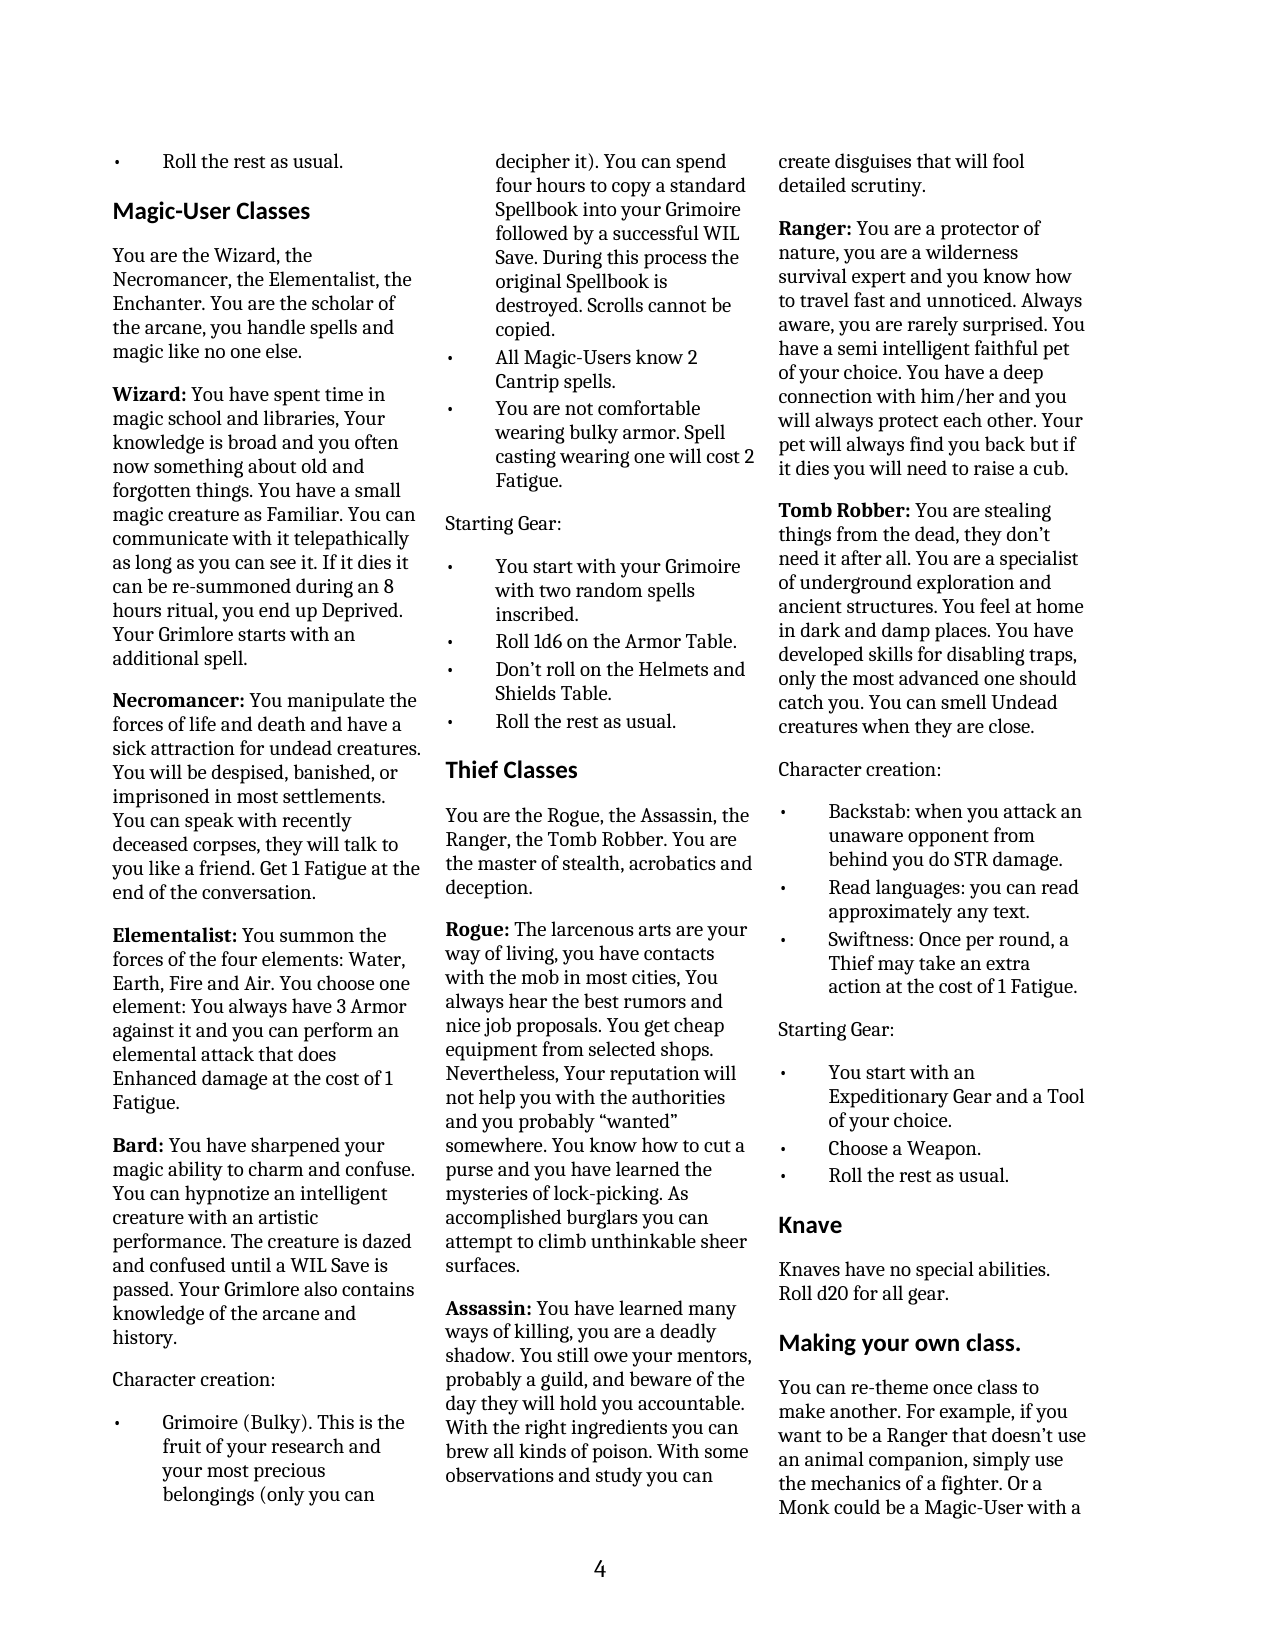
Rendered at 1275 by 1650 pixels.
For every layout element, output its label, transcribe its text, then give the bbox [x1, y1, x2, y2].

list Read languages: you can read approximately any text. [778, 876, 1087, 923]
list You start with your Grimoire with two random spells inscribed. [445, 554, 754, 626]
subtitle Magic-User Classes [112, 195, 421, 225]
subtitle Thief Classes [445, 754, 754, 785]
text You are the Wizard, the Necromancer, the Elementalist, the Enchanter. You are the scholar of the arcane, you handle spells and magic like no one else. [112, 244, 421, 364]
text Assassin: You have learned many ways of killing, you are a deadly shadow. You still owe your mentors, probably a guild, and beware of the day they will hold you accountable. With the right ingredients you can brew all kinds of poison. With some observations and study you can [445, 1296, 754, 1488]
subtitle Making your own class. [778, 1327, 1087, 1357]
list decipher it). You can spend four hours to copy a standard Spellbook into your Grimoire followed by a successful WIL Save. During this process the original Spellbook is destroyed. Scrolls cannot be copied. [445, 150, 754, 342]
list Roll the rest as usual. [112, 150, 421, 174]
text Rogue: The larcenous arts are your way of living, you have contacts with the mob in most cities, You always hear the best rumors and nice job proposals. You get cheap equipment from selected shops. Nevertheless, Your reputation will not help you with the authorities and you probably “wanted” somewhere. You know how to cut a purse and you have learned the mysteries of lock-picking. As accomplished burglars you can attempt to climb unthinkable sheer surfaces. [445, 918, 754, 1277]
text Necromancer: You manipulate the forces of life and death and have a sick attraction for undead creatures. You will be despised, banished, or imprisoned in most settlements. You can speak with recently deceased corpses, they will talk to you like a friend. Get 1 Fatigue at the end of the conversation. [112, 689, 421, 904]
list You start with an Expeditionary Gear and a Tool of your choice. [778, 1061, 1087, 1132]
text create disguises that will fool detailed scrutiny. [778, 150, 1087, 198]
text Elementalist: You summon the forces of the four elements: Water, Earth, Fire and Air. You choose one element: You always have 3 Armor against it and you can perform an elemental attack that does Enhanced damage at the cost of 1 Fatigue. [112, 923, 421, 1115]
list Grimoire (Bulky). This is the fruit of your research and your most precious belongings (only you can [112, 1411, 421, 1507]
list Roll the rest as usual. [445, 709, 754, 733]
text Tomb Robber: You are stealing things from the dead, they don’t need it after all. You are a specialist of underground exploration and ancient structures. You feel at home in dark and damp places. You have developed skills for disabling traps, only the most advanced one should catch you. You can smell Undead creatures when they are close. [778, 499, 1087, 738]
text Knaves have no special abilities. Roll d20 for all gear. [778, 1258, 1087, 1306]
text Wizard: You have spent time in magic school and libraries, Your knowledge is broad and you often now something about old and forgotten things. You have a small magic creature as Familiar. You can communicate with it telepathically as long as you can see it. If it dies it can be re-summoned during an 8 hours ritual, you end up Deprived. Your Grimlore starts with an additional spell. [112, 383, 421, 670]
list Backstab: when you attack an unaware opponent from behind you do STR damage. [778, 800, 1087, 872]
list All Magic-Users know 2 Cantrip spells. [445, 345, 754, 393]
text Character creation: [778, 757, 1087, 781]
text You are the Rogue, the Assassin, the Ranger, the Tomb Robber. You are the master of stealth, acrobatics and deception. [445, 803, 754, 899]
text Ranger: You are a protector of nature, you are a wilderness survival expert and you know how to travel fast and unnoticed. Always aware, you are rarely surprised. You have a semi intelligent faithful pet of your choice. You have a deep connection with him/her and you will always protect each other. Your pet will always find you back but if it dies you will need to raise a cub. [778, 217, 1087, 480]
list Swiftness: Once per round, a Thief may take an extra action at the cost of 1 Fatigue. [778, 927, 1087, 999]
list Don’t roll on the Helmets and Shields Table. [445, 658, 754, 706]
text Bard: You have sharpened your magic ability to charm and confuse. You can hypnotize an intelligent creature with an artistic performance. The creature is dazed and confused until a WIL Save is passed. Your Grimlore also contains knowledge of the arcane and history. [112, 1134, 421, 1349]
text You can re-theme once class to make another. For example, if you want to be a Ranger that doesn’t use an animal companion, simply use the mechanics of a fighter. Or a Monk could be a Magic-User with a [778, 1376, 1087, 1520]
text Starting Gear: [445, 512, 754, 536]
subtitle Knave [778, 1209, 1087, 1239]
text Starting Gear: [778, 1018, 1087, 1042]
text Character creation: [112, 1368, 421, 1392]
list You are not comfortable wearing bulky armor. Spell casting wearing one will cost 2 Fatigue. [445, 397, 754, 493]
list Roll the rest as usual. [778, 1164, 1087, 1188]
list Roll 1d6 on the Armor Table. [445, 630, 754, 654]
list Choose a Weapon. [778, 1136, 1087, 1160]
